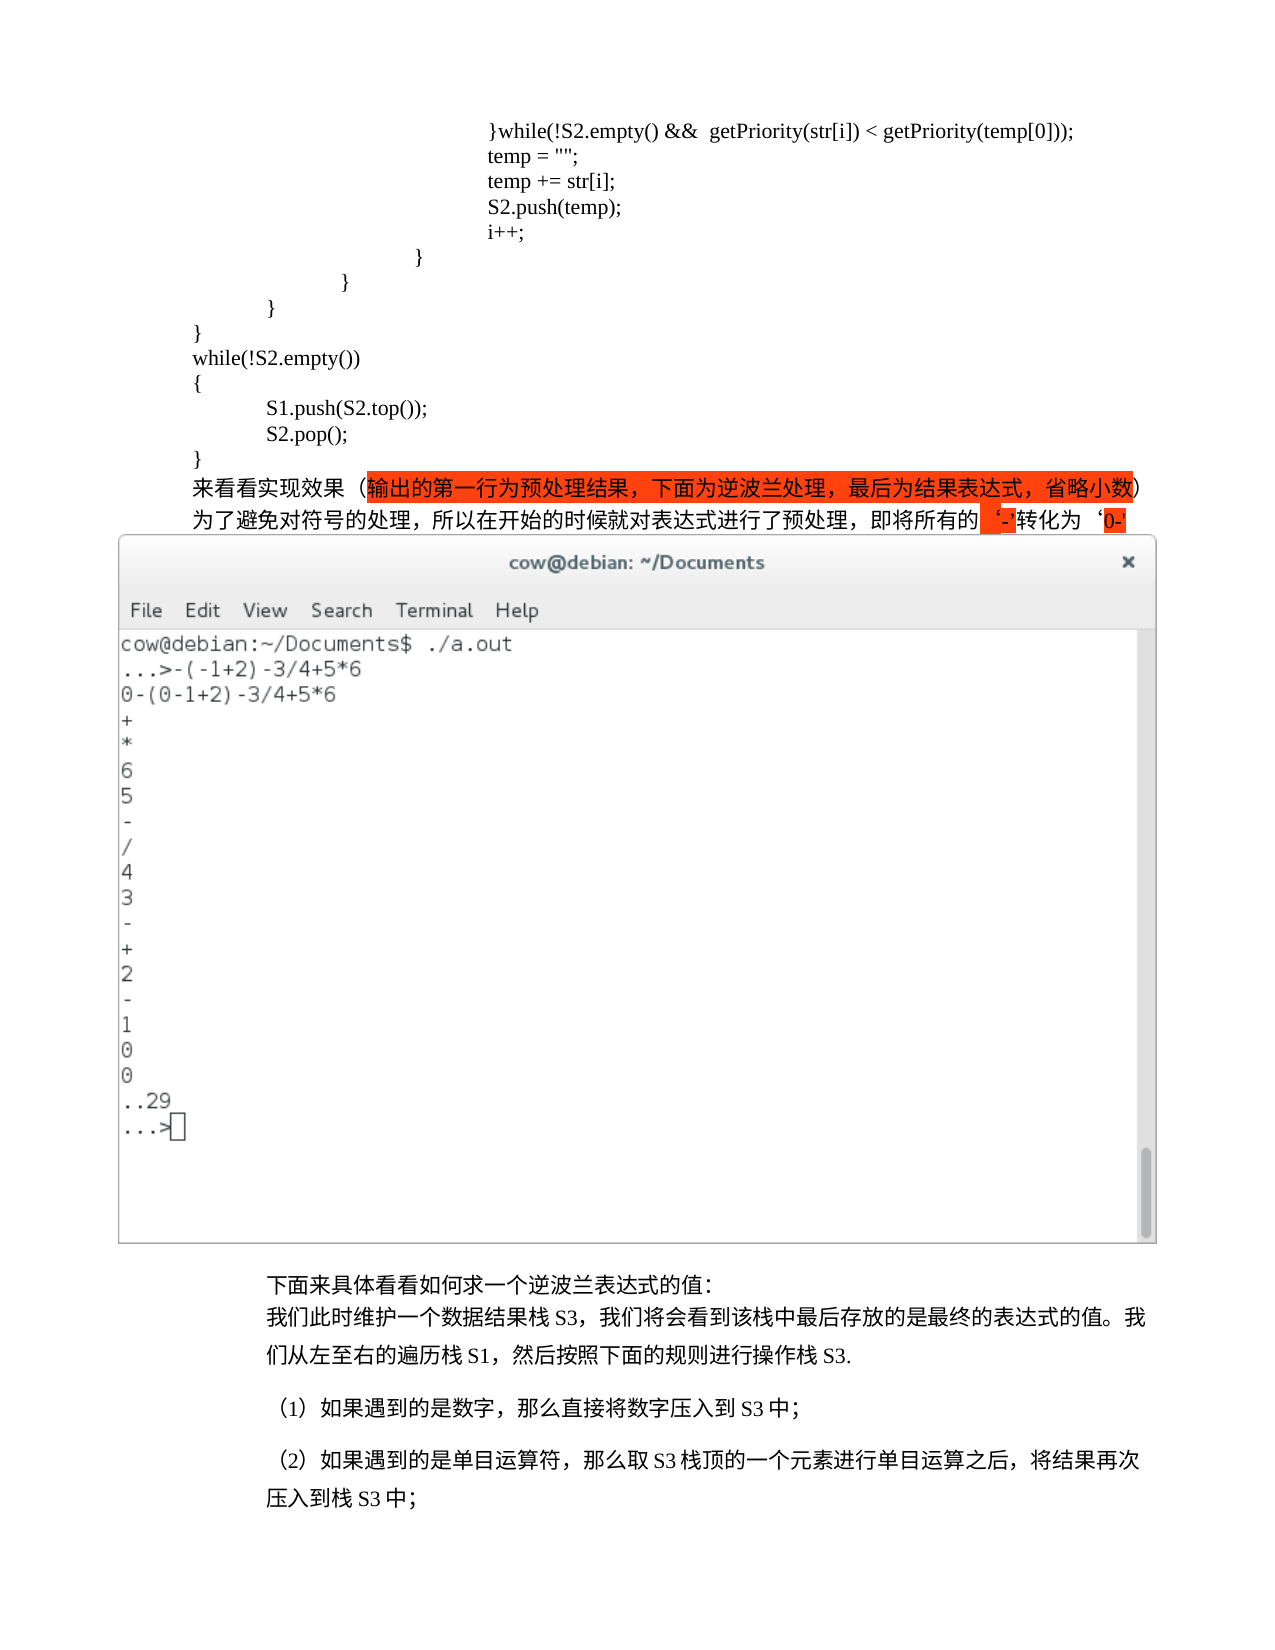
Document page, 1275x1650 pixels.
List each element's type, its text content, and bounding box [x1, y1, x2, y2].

picture [118, 534, 1157, 1244]
text 下面来具体看看如何求一个逆波兰表达式的值： [118, 1268, 1157, 1300]
text } [118, 294, 1157, 320]
text } [118, 320, 1157, 345]
text while(!S2.empty()) [118, 345, 1157, 370]
text } [118, 269, 1157, 294]
text （1）如果遇到的是数字，那么直接将数字压入到S3中； [118, 1391, 1157, 1422]
text S1.push(S2.top()); [118, 395, 1157, 421]
text （2）如果遇到的是单目运算符，那么取S3栈顶的一个元素进行单目运算之后，将结果再次 压入到栈S3中； [118, 1443, 1157, 1513]
text { [118, 370, 1157, 395]
text temp = ""; [118, 143, 1157, 168]
text S2.pop(); [118, 421, 1157, 446]
text temp += str[i]; [118, 168, 1157, 194]
text S2.push(temp); [118, 194, 1157, 219]
text } [118, 446, 1157, 471]
text i++; [118, 219, 1157, 244]
text } [118, 244, 1157, 269]
text }while(!S2.empty() && getPriority(str[i]) < getPriority(temp[0])); [118, 118, 1157, 143]
text 为了避免对符号的处理，所以在开始的时候就对表达式进行了预处理，即将所有的‘-’转化为‘0-' [118, 503, 1157, 534]
text 来看看实现效果（输出的第一行为预处理结果，下面为逆波兰处理，最后为结果表达式，省略小数） [118, 471, 1157, 503]
text 我们此时维护一个数据结果栈S3，我们将会看到该栈中最后存放的是最终的表达式的值。我 们从左至右的遍历栈S1，然后按照下面的规则进行操作栈S3. [118, 1300, 1157, 1370]
